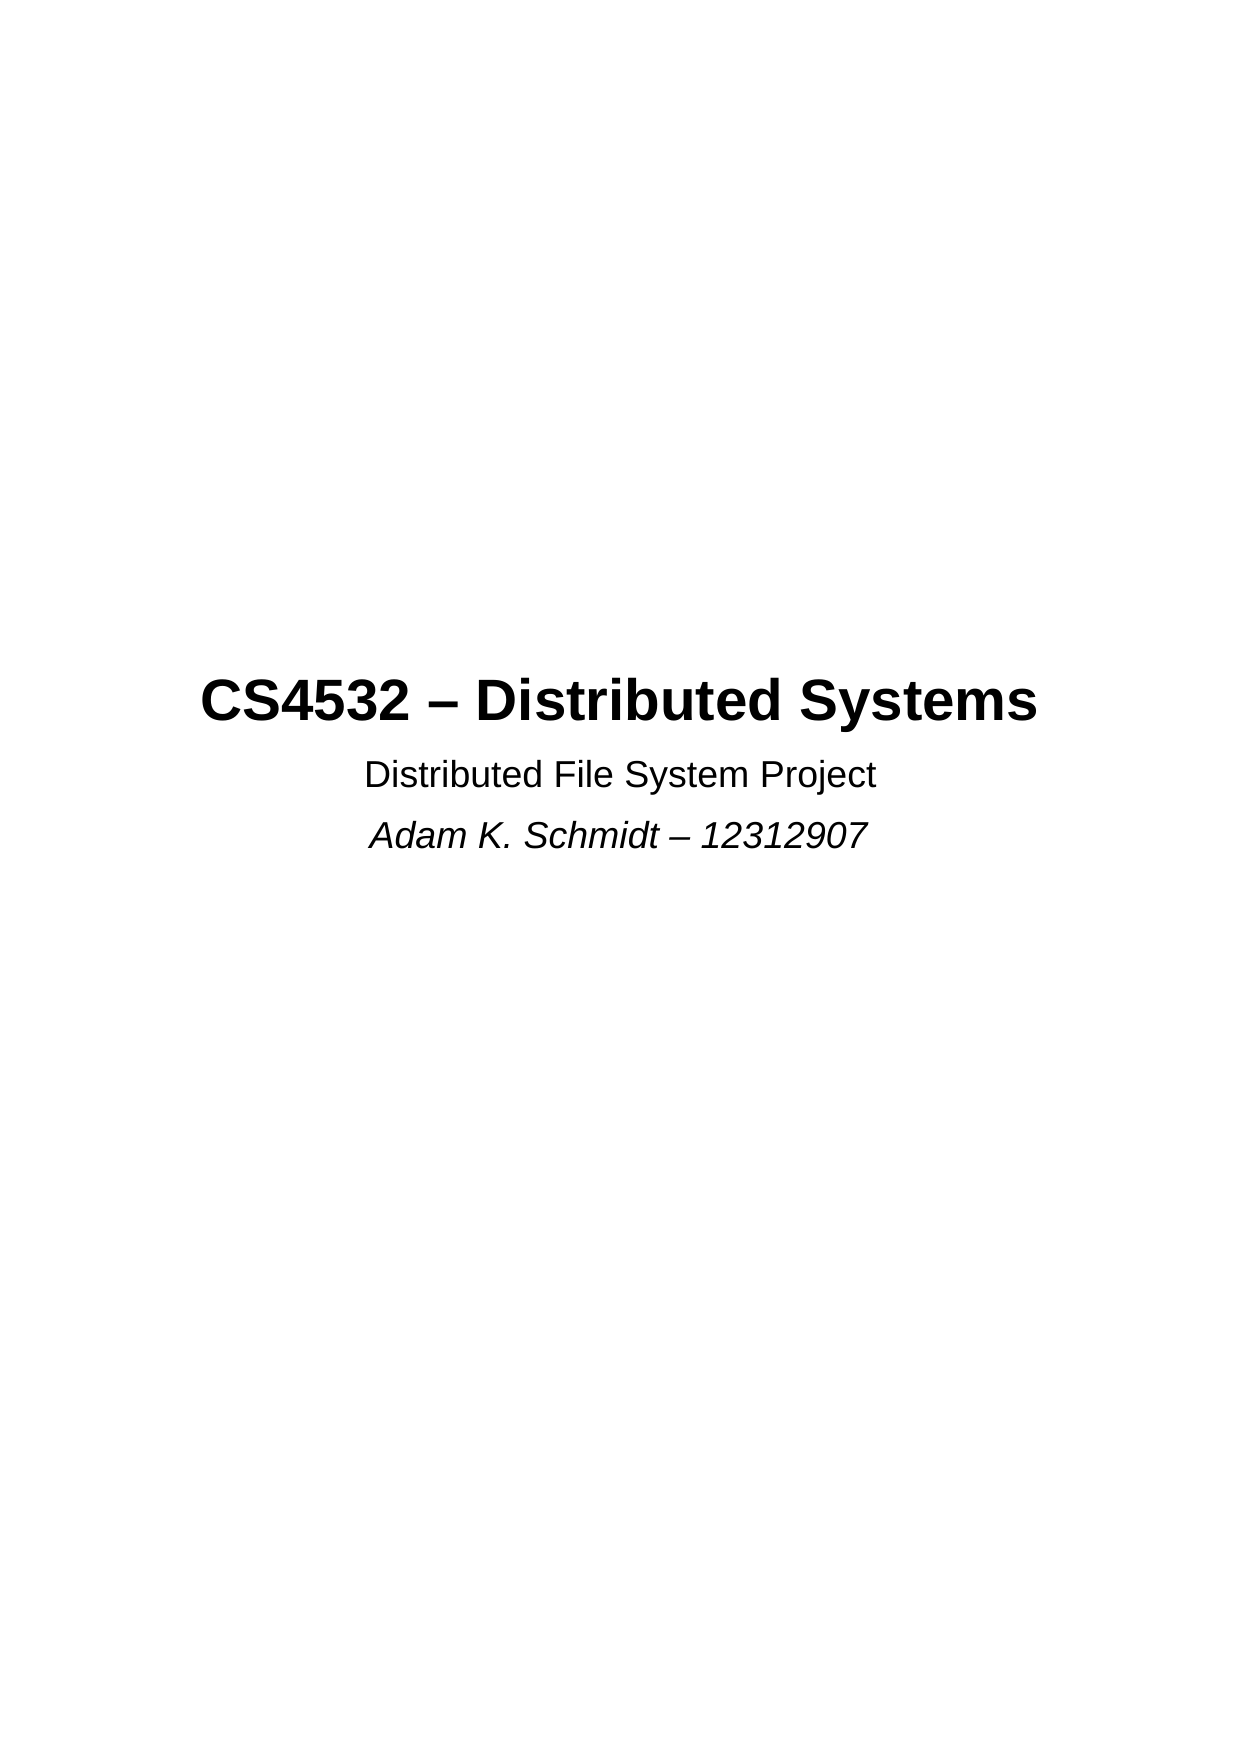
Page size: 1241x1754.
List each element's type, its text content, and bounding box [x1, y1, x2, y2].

title CS4532 – Distributed Systems [118, 666, 1122, 733]
subtitle Adam K. Schmidt – 12312907 [118, 814, 1122, 857]
subtitle Distributed File System Project [118, 752, 1122, 795]
